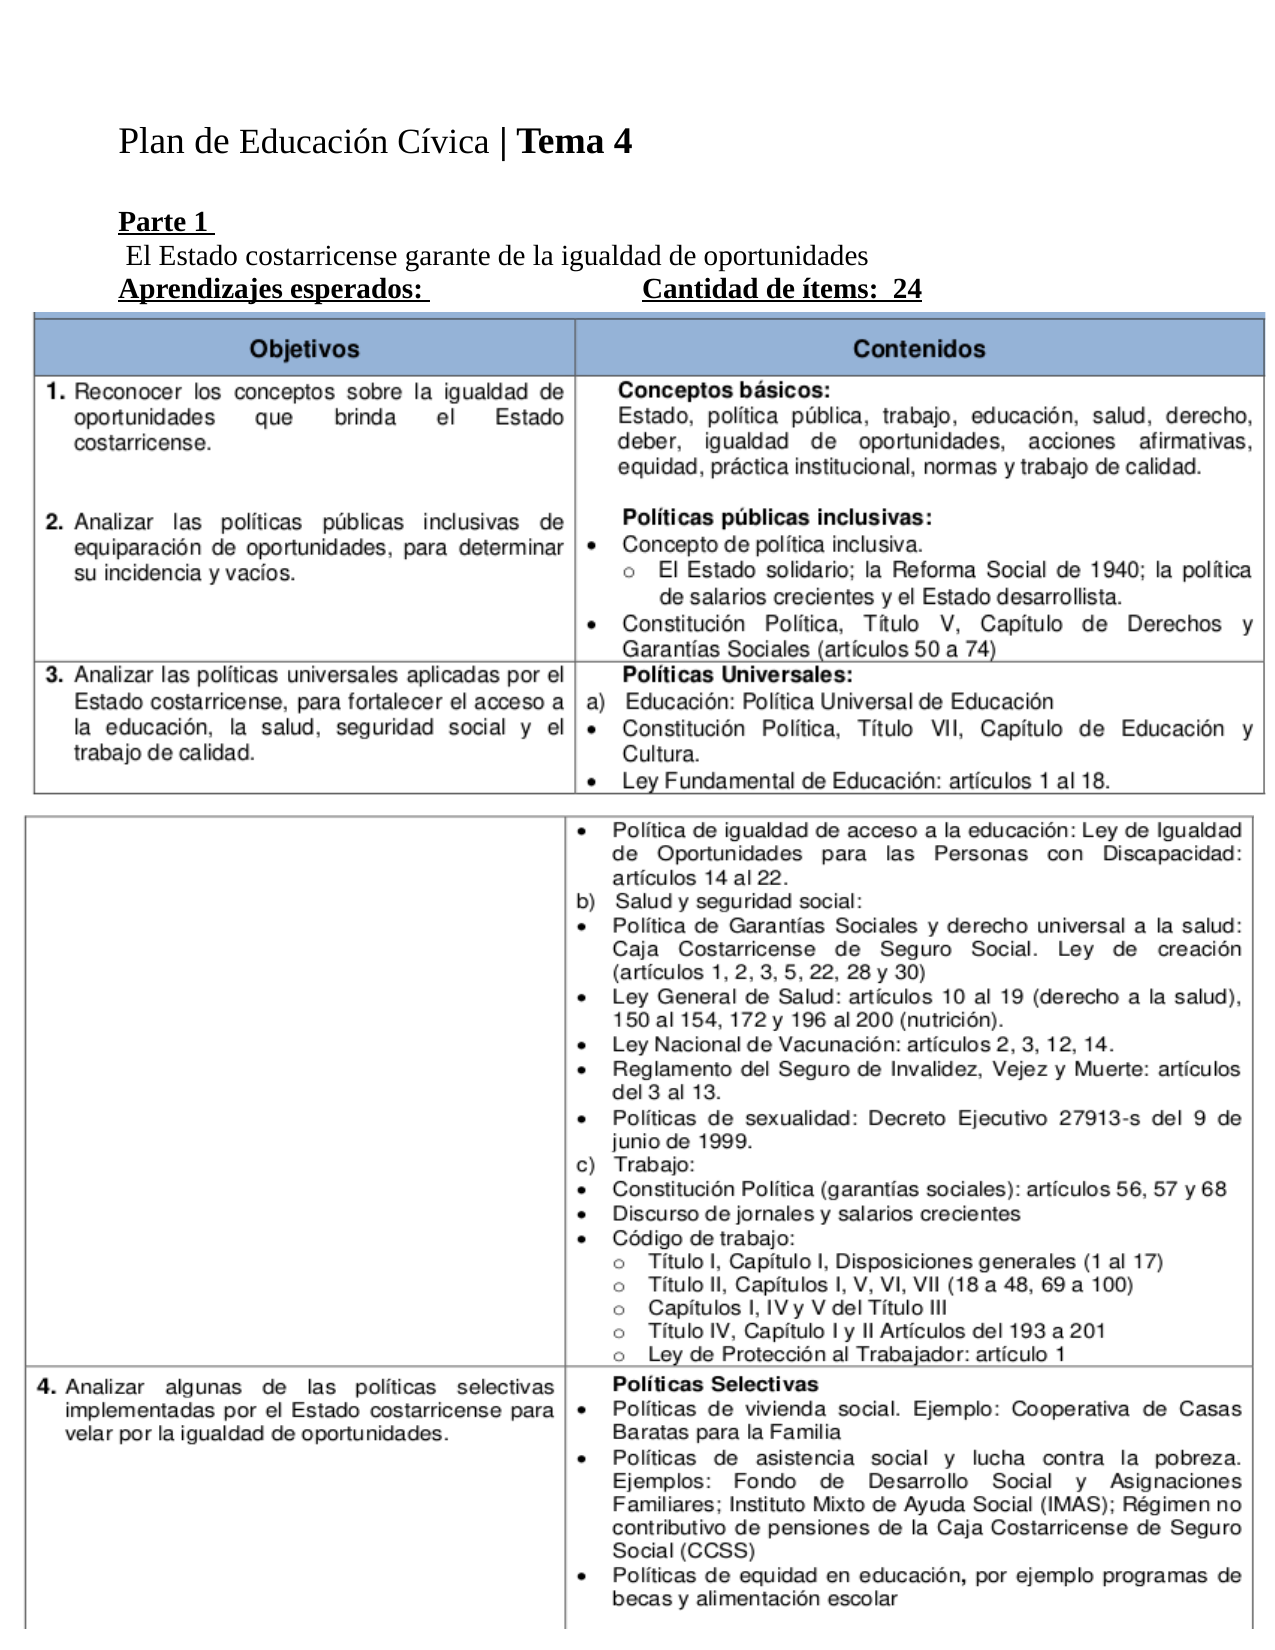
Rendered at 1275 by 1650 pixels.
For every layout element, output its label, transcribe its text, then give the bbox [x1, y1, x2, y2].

text Parte 1 [118, 204, 1157, 238]
text Plan de Educación Cívica | Tema 4 [118, 118, 1157, 161]
text Aprendizajes esperados: Cantidad de ítems: 24 [118, 271, 1157, 305]
text El Estado costarricense garante de la igualdad de oportunidades [118, 238, 1157, 271]
picture [22, 312, 1266, 1629]
